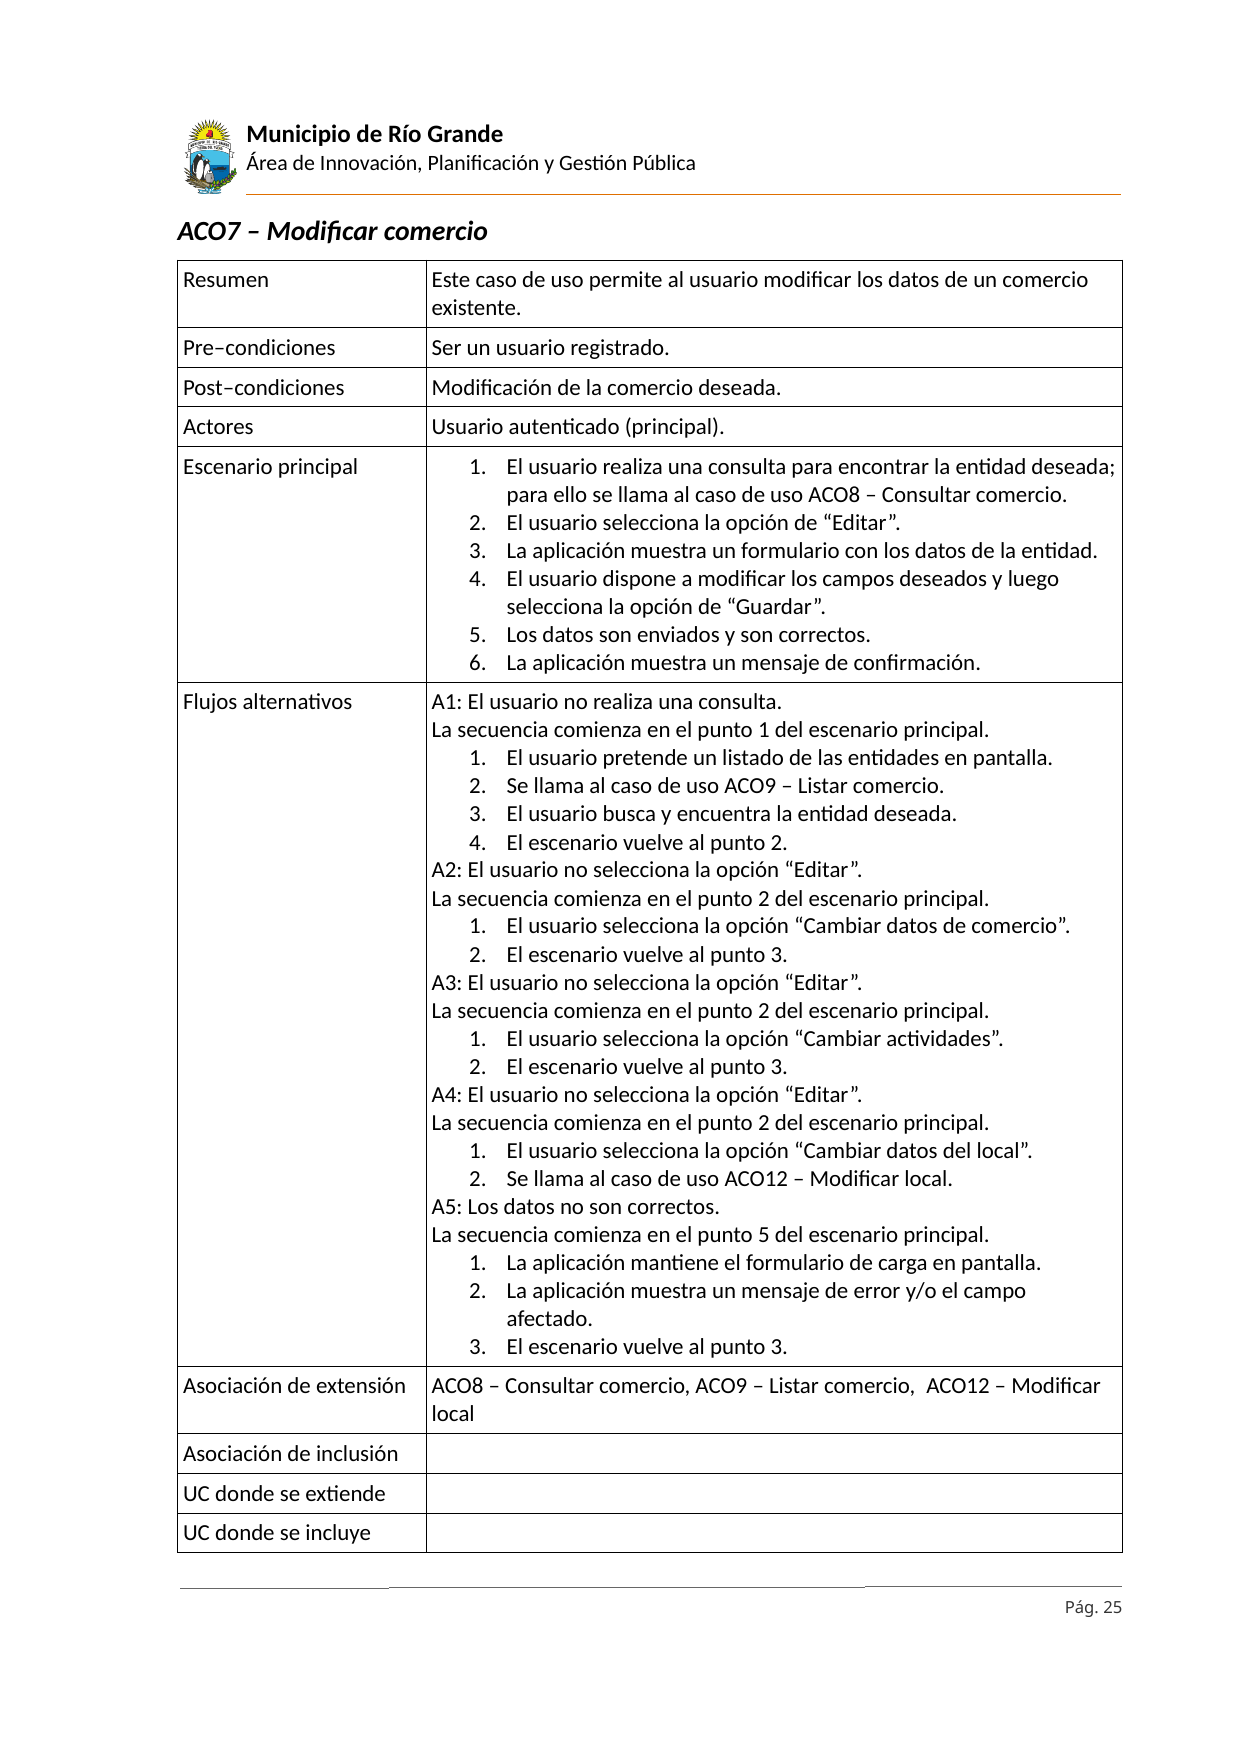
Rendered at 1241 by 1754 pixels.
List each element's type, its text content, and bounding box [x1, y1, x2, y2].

subtitle ACO7 – Modificar comercio [177, 213, 1122, 247]
table_cell El usuario realiza una consulta para encontrar la entidad deseada; para ello se llama al caso de uso ACO8 – Consultar comercio. El usuario selecciona la opción de “Editar”. La aplicación muestra un formulario con los datos de la entidad. El usuario dispone a modificar los campos deseados y luego selecciona la opción de “Guardar”. Los datos son enviados y son correctos. La aplicación muestra un mensaje de confirmación. [427, 447, 1122, 682]
table_cell ACO8 – Consultar comercio, ACO9 – Listar comercio, ACO12 – Modificar local [427, 1367, 1122, 1433]
table_cell [427, 1514, 1122, 1552]
table_cell Post–condiciones [178, 368, 426, 406]
table_cell Usuario autenticado (principal). [427, 407, 1122, 446]
table_cell Escenario principal [178, 447, 426, 682]
table_header Resumen [178, 261, 426, 327]
table_cell UC donde se incluye [178, 1514, 426, 1552]
table_cell Modificación de la comercio deseada. [427, 368, 1122, 406]
table_cell Asociación de inclusión [178, 1434, 426, 1473]
table_cell Flujos alternativos [178, 683, 426, 1366]
table_header Este caso de uso permite al usuario modificar los datos de un comercio existente. [427, 261, 1122, 327]
table_cell [427, 1474, 1122, 1512]
table_cell A1: El usuario no realiza una consulta. La secuencia comienza en el punto 1 del escenario principal. El usuario pretende un listado de las entidades en pantalla. Se llama al caso de uso ACO9 – Listar comercio. El usuario busca y encuentra la entidad deseada. El escenario vuelve al punto 2. A2: El usuario no selecciona la opción “Editar”. La secuencia comienza en el punto 2 del escenario principal. El usuario selecciona la opción “Cambiar datos de comercio”. El escenario vuelve al punto 3. A3: El usuario no selecciona la opción “Editar”. La secuencia comienza en el punto 2 del escenario principal. El usuario selecciona la opción “Cambiar actividades”. El escenario vuelve al punto 3. A4: El usuario no selecciona la opción “Editar”. La secuencia comienza en el punto 2 del escenario principal. El usuario selecciona la opción “Cambiar datos del local”. Se llama al caso de uso ACO12 – Modificar local. A5: Los datos no son correctos. La secuencia comienza en el punto 5 del escenario principal. La aplicación mantiene el formulario de carga en pantalla. La aplicación muestra un mensaje de error y/o el campo afectado. El escenario vuelve al punto 3. [427, 683, 1122, 1366]
table_cell Actores [178, 407, 426, 446]
table_cell Pre–condiciones [178, 328, 426, 367]
table_cell Ser un usuario registrado. [427, 328, 1122, 367]
table_cell Asociación de extensión [178, 1367, 426, 1433]
table_cell UC donde se extiende [178, 1474, 426, 1512]
table_cell [427, 1434, 1122, 1473]
